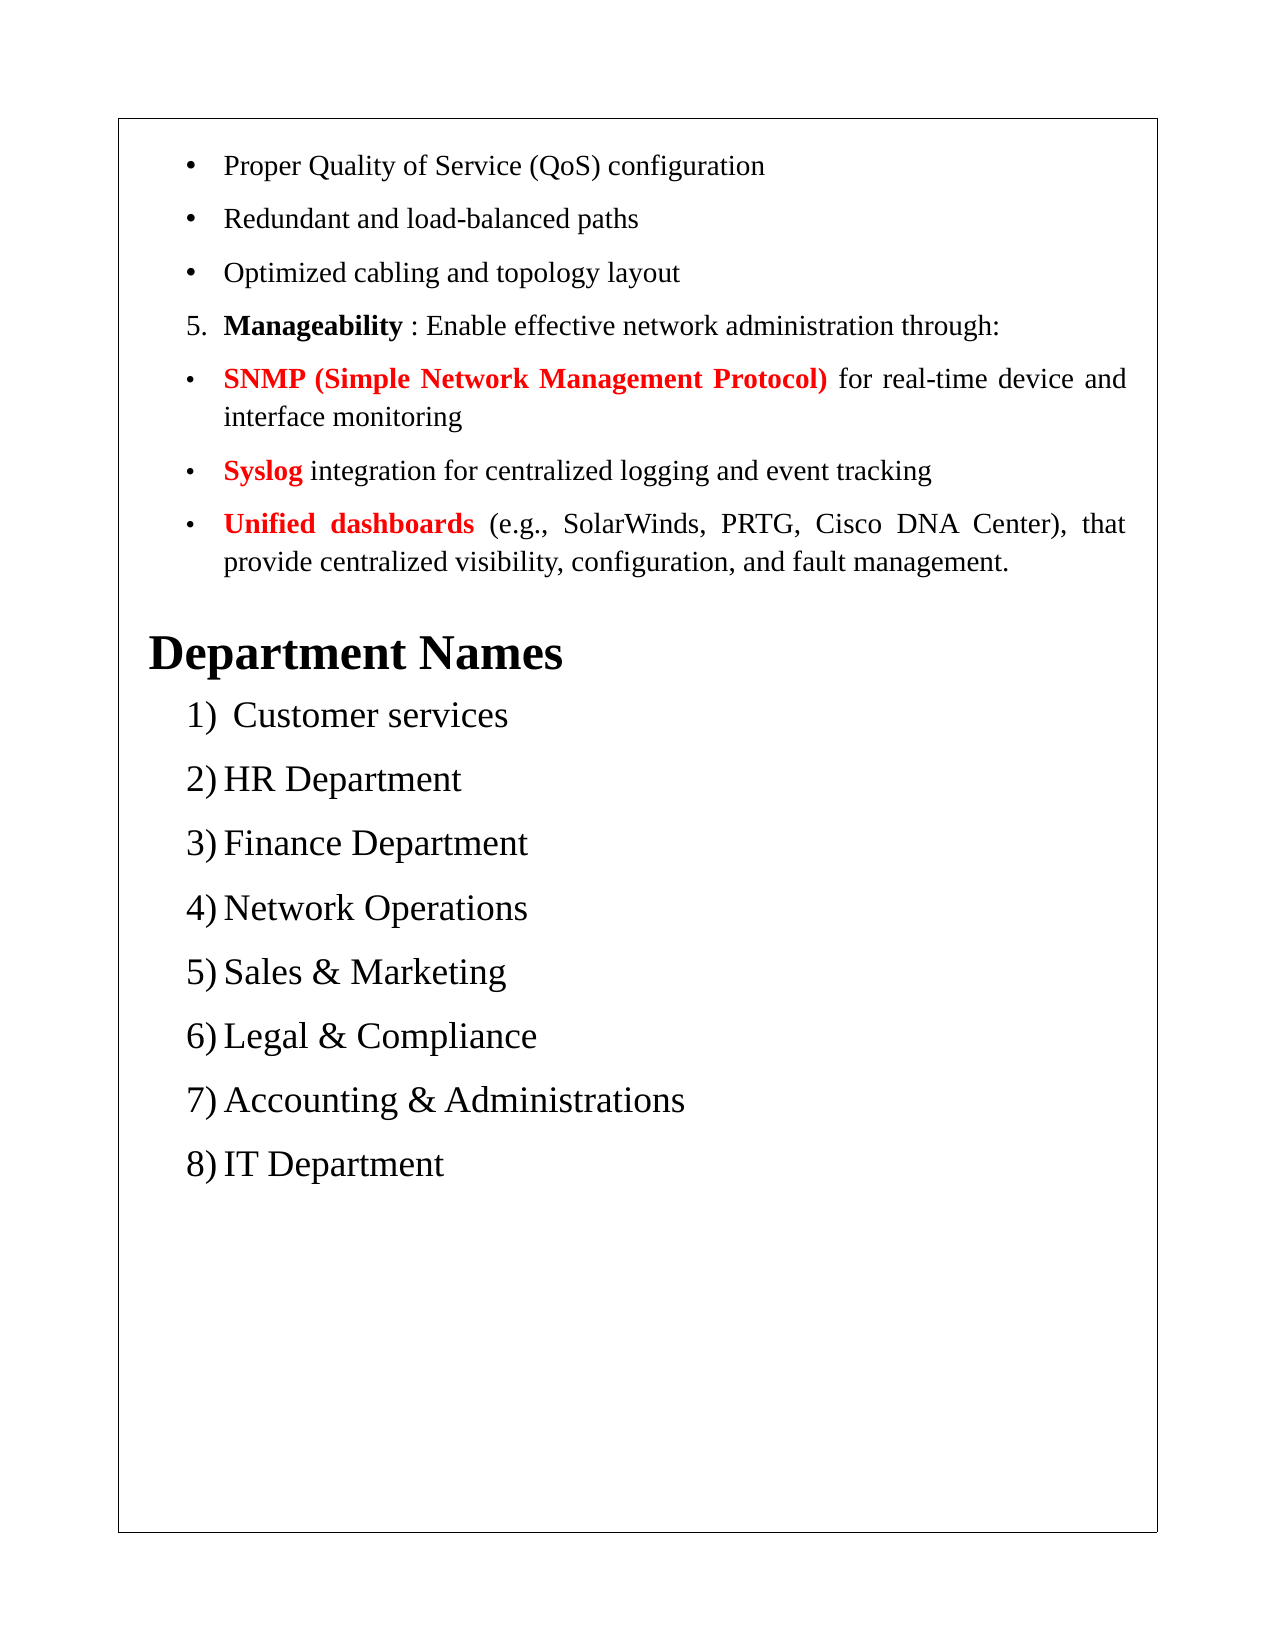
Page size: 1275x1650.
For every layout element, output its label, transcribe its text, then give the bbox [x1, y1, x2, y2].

list Syslog integration for centralized logging and event tracking [186, 453, 1127, 486]
list IT Department [186, 1142, 1127, 1185]
list Legal & Compliance [186, 1013, 1127, 1056]
list Finance Department [186, 821, 1127, 864]
subtitle Department Names [148, 622, 1127, 680]
list Network Operations [186, 885, 1127, 928]
list Redundant and load-balanced paths [186, 201, 1127, 235]
list Manageability : Enable effective network administration through: [186, 308, 1127, 341]
list Accounting & Administrations [186, 1077, 1127, 1121]
list SNMP (Simple Network Management Protocol) for real-time device and interface monitoring [186, 361, 1127, 433]
list Unified dashboards (e.g., SolarWinds, PRTG, Cisco DNA Center), that provide centralized visibility, configuration, and fault management. [186, 506, 1127, 578]
list Proper Quality of Service (QoS) configuration [186, 148, 1127, 182]
list HR Department [186, 757, 1127, 800]
list Optimized cabling and topology layout [186, 255, 1127, 288]
list Sales & Marketing [186, 949, 1127, 992]
list Customer services [186, 692, 1127, 736]
